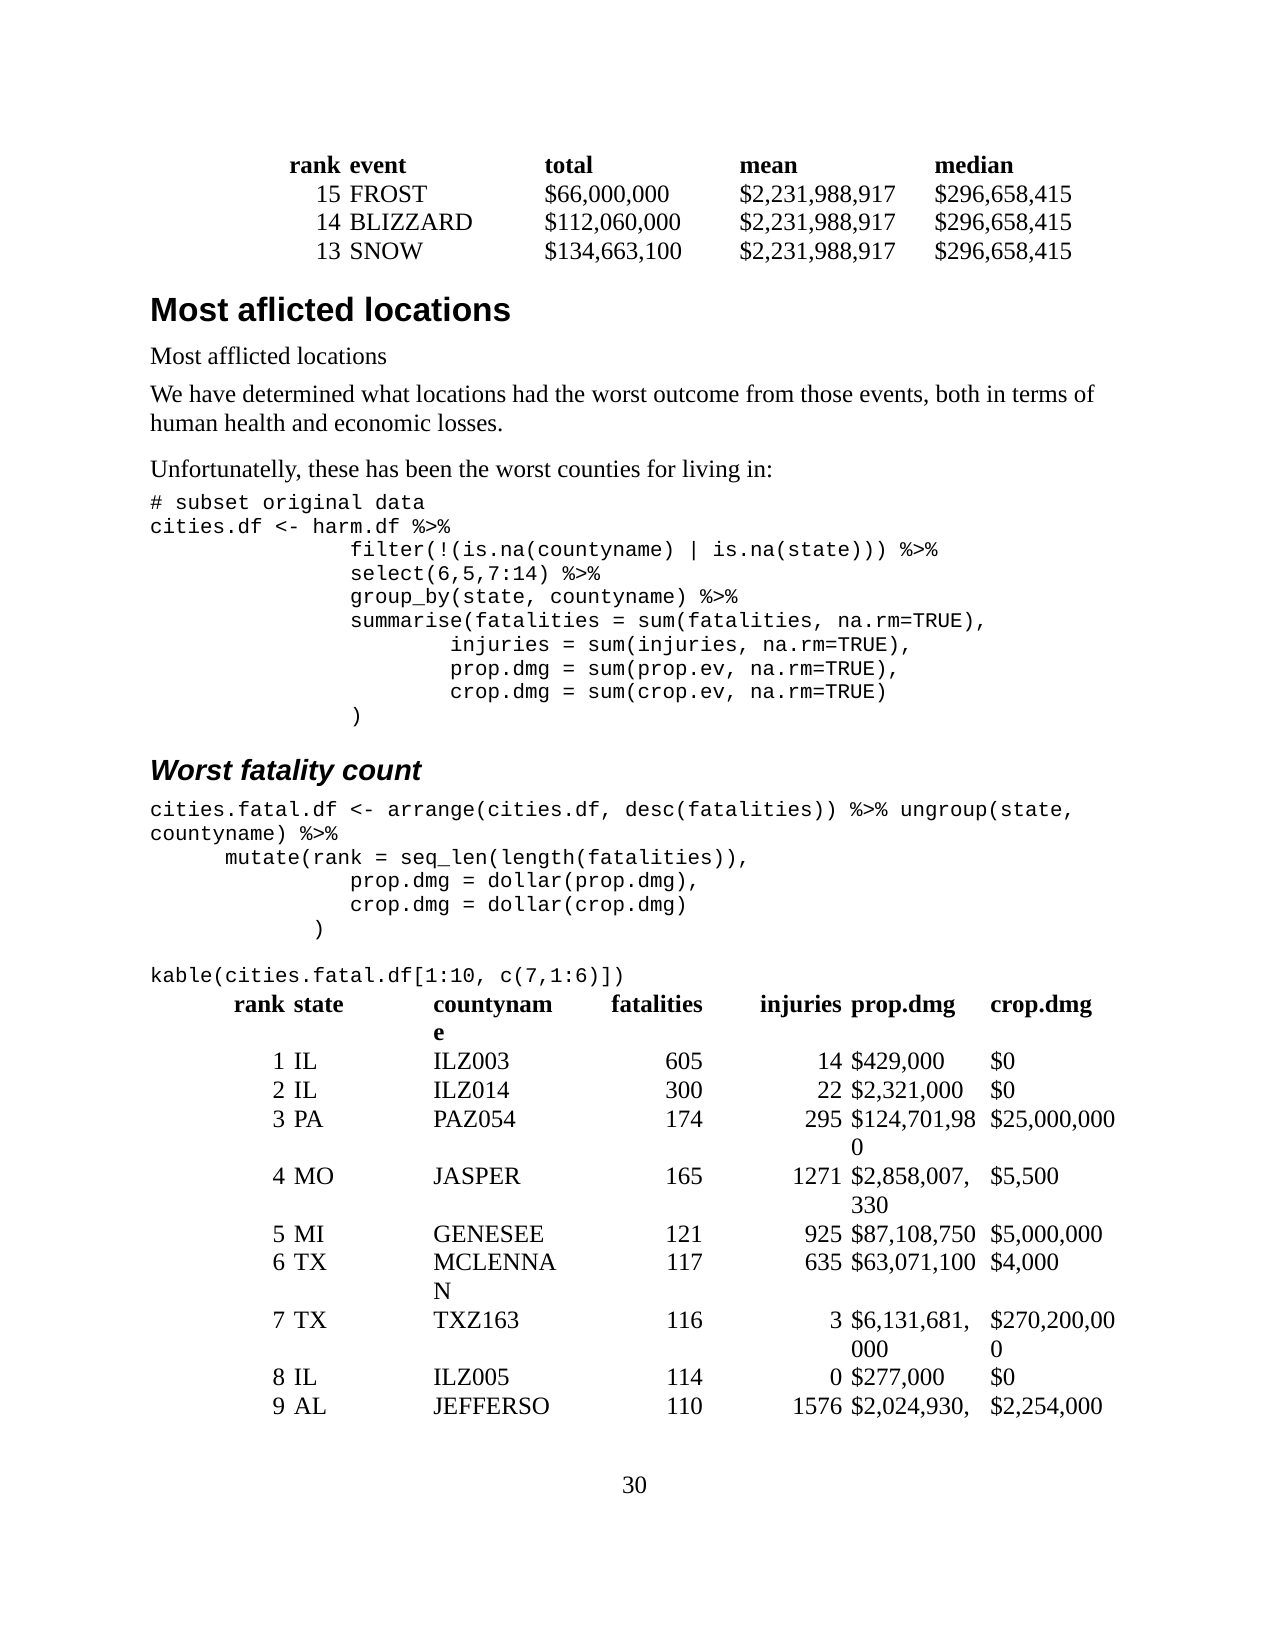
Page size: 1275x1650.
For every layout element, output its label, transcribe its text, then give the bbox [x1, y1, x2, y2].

text cities.df <- harm.df %>% [150, 516, 1125, 539]
text prop.dmg = sum(prop.ev, na.rm=TRUE), [150, 657, 1125, 681]
table_cell $296,658,415 [930, 236, 1125, 265]
text Most afflicted locations [150, 341, 1125, 370]
table_cell PA [289, 1104, 428, 1161]
table_cell ILZ005 [429, 1363, 568, 1391]
text prop.dmg = dollar(prop.dmg), [150, 870, 1125, 894]
table_cell 2 [150, 1075, 289, 1104]
table_cell SNOW [345, 236, 540, 265]
table_cell $2,321,000 [846, 1075, 986, 1104]
table_cell $63,071,100 [846, 1248, 986, 1305]
table_cell 110 [568, 1391, 707, 1420]
table_cell $0 [986, 1046, 1125, 1075]
table_cell $277,000 [846, 1363, 986, 1391]
table_cell GENESEE [429, 1219, 568, 1247]
table_cell $66,000,000 [540, 179, 735, 207]
table_cell 13 [150, 236, 345, 265]
table_header total [540, 150, 735, 179]
table_cell $2,231,988,917 [735, 208, 930, 236]
table_cell 9 [150, 1391, 289, 1420]
text kable(cities.fatal.df[1:10, c(7,1:6)]) [150, 965, 1125, 989]
table_cell 121 [568, 1219, 707, 1247]
text summarise(fatalities = sum(fatalities, na.rm=TRUE), [150, 610, 1125, 634]
table_cell 7 [150, 1305, 289, 1362]
table_cell 295 [707, 1104, 846, 1161]
table_cell ILZ003 [429, 1046, 568, 1075]
table_cell $5,000,000 [986, 1219, 1125, 1247]
table_cell TX [289, 1305, 428, 1362]
table_cell TXZ163 [429, 1305, 568, 1362]
table_cell ILZ014 [429, 1075, 568, 1104]
table_cell 8 [150, 1363, 289, 1391]
table_cell 116 [568, 1305, 707, 1362]
table_cell IL [289, 1363, 428, 1391]
table_cell $270,200,000 [986, 1305, 1125, 1362]
table_cell 635 [707, 1248, 846, 1305]
table_cell $0 [986, 1363, 1125, 1391]
table_cell 165 [568, 1161, 707, 1219]
text filter(!(is.na(countyname) | is.na(state))) %>% [150, 539, 1125, 563]
text cities.fatal.df <- arrange(cities.df, desc(fatalities)) %>% ungroup(state, countyname) %>% [150, 799, 1125, 847]
table_header fatalities [568, 989, 707, 1046]
table_cell $296,658,415 [930, 208, 1125, 236]
table_cell 117 [568, 1248, 707, 1305]
table_header state [289, 989, 428, 1046]
subtitle Most aflicted locations [150, 290, 1125, 329]
text mutate(rank = seq_len(length(fatalities)), [150, 847, 1125, 870]
table_cell JASPER [429, 1161, 568, 1219]
table_cell IL [289, 1075, 428, 1104]
text ) [150, 918, 1125, 941]
table_cell $134,663,100 [540, 236, 735, 265]
table_cell JEFFERSO [429, 1391, 568, 1420]
text injuries = sum(injuries, na.rm=TRUE), [150, 634, 1125, 657]
table_cell $5,500 [986, 1161, 1125, 1219]
table_cell 5 [150, 1219, 289, 1247]
table_cell TX [289, 1248, 428, 1305]
table_cell MO [289, 1161, 428, 1219]
table_cell 4 [150, 1161, 289, 1219]
table_cell $2,231,988,917 [735, 179, 930, 207]
table_cell $296,658,415 [930, 179, 1125, 207]
table_cell $0 [986, 1075, 1125, 1104]
table_cell $25,000,000 [986, 1104, 1125, 1161]
text select(6,5,7:14) %>% [150, 563, 1125, 587]
table_cell MI [289, 1219, 428, 1247]
table_cell $124,701,980 [846, 1104, 986, 1161]
table_cell 22 [707, 1075, 846, 1104]
table_cell 1 [150, 1046, 289, 1075]
table_cell $2,024,930, [846, 1391, 986, 1420]
subtitle Worst fatality count [150, 753, 1125, 787]
table_cell $2,231,988,917 [735, 236, 930, 265]
text Unfortunatelly, these has been the worst counties for living in: [150, 454, 1125, 483]
table_cell 15 [150, 179, 345, 207]
text group_by(state, countyname) %>% [150, 587, 1125, 610]
table_cell $4,000 [986, 1248, 1125, 1305]
table_cell 14 [150, 208, 345, 236]
table_cell $2,254,000 [986, 1391, 1125, 1420]
table_cell MCLENNAN [429, 1248, 568, 1305]
table_cell $2,858,007,330 [846, 1161, 986, 1219]
text crop.dmg = sum(crop.ev, na.rm=TRUE) [150, 681, 1125, 705]
text # subset original data [150, 492, 1125, 516]
table_header rank [150, 989, 289, 1046]
table_cell BLIZZARD [345, 208, 540, 236]
table_cell 605 [568, 1046, 707, 1075]
table_cell 1576 [707, 1391, 846, 1420]
table_header countyname [429, 989, 568, 1046]
table_cell $6,131,681,000 [846, 1305, 986, 1362]
table_cell 0 [707, 1363, 846, 1391]
table_cell FROST [345, 179, 540, 207]
table_cell PAZ054 [429, 1104, 568, 1161]
table_cell 1271 [707, 1161, 846, 1219]
table_header mean [735, 150, 930, 179]
table_cell 174 [568, 1104, 707, 1161]
text We have determined what locations had the worst outcome from those events, both in terms of human health and economic losses. [150, 379, 1125, 436]
table_header crop.dmg [986, 989, 1125, 1046]
table_header median [930, 150, 1125, 179]
table_header event [345, 150, 540, 179]
table_cell 14 [707, 1046, 846, 1075]
table_cell AL [289, 1391, 428, 1420]
text crop.dmg = dollar(crop.dmg) [150, 894, 1125, 918]
table_cell $87,108,750 [846, 1219, 986, 1247]
text ) [150, 705, 1125, 728]
table_cell IL [289, 1046, 428, 1075]
table_cell 3 [707, 1305, 846, 1362]
table_cell $429,000 [846, 1046, 986, 1075]
table_cell 925 [707, 1219, 846, 1247]
table_header prop.dmg [846, 989, 986, 1046]
table_cell 114 [568, 1363, 707, 1391]
table_header injuries [707, 989, 846, 1046]
table_cell 3 [150, 1104, 289, 1161]
table_cell 6 [150, 1248, 289, 1305]
table_header rank [150, 150, 345, 179]
table_cell 300 [568, 1075, 707, 1104]
table_cell $112,060,000 [540, 208, 735, 236]
